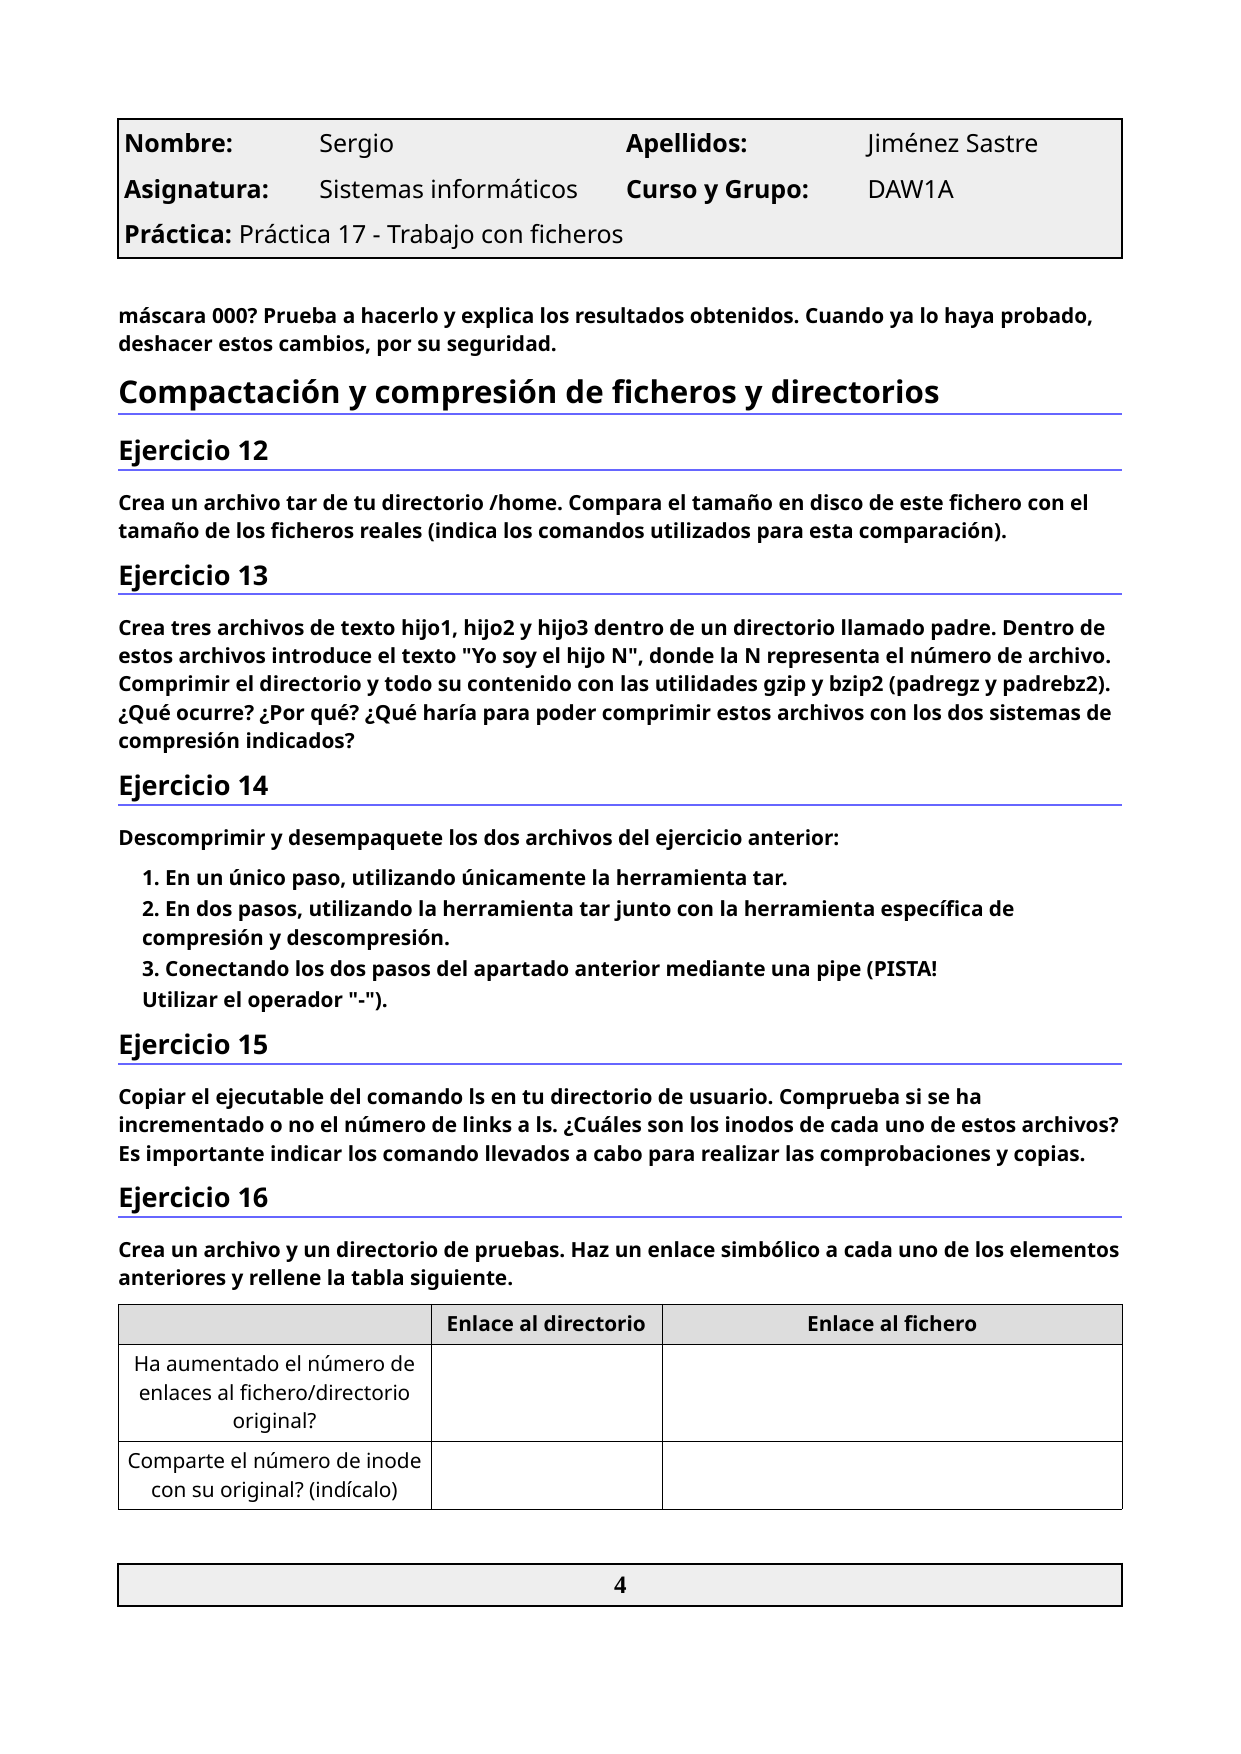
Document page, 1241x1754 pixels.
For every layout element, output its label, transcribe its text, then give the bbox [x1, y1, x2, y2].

text 2. En dos pasos, utilizando la herramienta tar junto con la herramienta específica de compresión y descompresión. [142, 894, 1122, 951]
text Ejercicio 15 [118, 1026, 1122, 1062]
text Copiar el ejecutable del comando ls en tu directorio de usuario. Comprueba si se ha incrementado o no el número de links a ls. ¿Cuáles son los inodos de cada uno de estos archivos? Es importante indicar los comando llevados a cabo para realizar las comprobaciones y copias. [118, 1082, 1122, 1167]
table_cell Ha aumentado el número de enlaces al fichero/directorio original? [119, 1345, 431, 1441]
text Ejercicio 14 [118, 767, 1122, 803]
text máscara 000? Prueba a hacerlo y explica los resultados obtenidos. Cuando ya lo haya probado, deshacer estos cambios, por su seguridad. [118, 301, 1122, 358]
table_header Enlace al directorio [432, 1305, 662, 1344]
table_header [118, 1218, 1122, 1235]
text Compactación y compresión de ficheros y directorios [118, 370, 1122, 412]
table_header [119, 1305, 431, 1344]
text Descomprimir y desempaquete los dos archivos del ejercicio anterior: [118, 823, 1122, 851]
text 3. Conectando los dos pasos del apartado anterior mediante una pipe (PISTA! [142, 954, 1122, 982]
table_cell [663, 1442, 1122, 1509]
text Ejercicio 16 [118, 1179, 1122, 1216]
table_header Enlace al fichero [663, 1305, 1122, 1344]
text Crea tres archivos de texto hijo1, hijo2 y hijo3 dentro de un directorio llamado padre. Dentro de estos archivos introduce el texto "Yo soy el hijo N", donde la N representa el número de archivo. Comprimir el directorio y todo su contenido con las utilidades gzip y bzip2 (padregz y padrebz2). ¿Qué ocurre? ¿Por qué? ¿Qué haría para poder comprimir estos archivos con los dos sistemas de compresión indicados? [118, 613, 1122, 755]
table_cell Comparte el número de inode con su original? (indícalo) [119, 1442, 431, 1509]
text 1. En un único paso, utilizando únicamente la herramienta tar. [142, 863, 1122, 891]
table_header [118, 806, 1122, 823]
table_cell [432, 1442, 662, 1509]
table_cell [663, 1345, 1122, 1441]
table_cell [432, 1345, 662, 1441]
text Crea un archivo y un directorio de pruebas. Haz un enlace simbólico a cada uno de los elementos anteriores y rellene la tabla siguiente. [118, 1235, 1122, 1292]
table_header [118, 1065, 1122, 1082]
text Utilizar el operador "-"). [142, 985, 1122, 1014]
text Ejercicio 12 [118, 432, 1122, 468]
table_header [118, 415, 1122, 432]
table_header [118, 595, 1122, 613]
text Crea un archivo tar de tu directorio /home. Compara el tamaño en disco de este fichero con el tamaño de los ficheros reales (indica los comandos utilizados para esta comparación). [118, 488, 1122, 545]
text Ejercicio 13 [118, 556, 1122, 593]
table_header [118, 471, 1122, 488]
